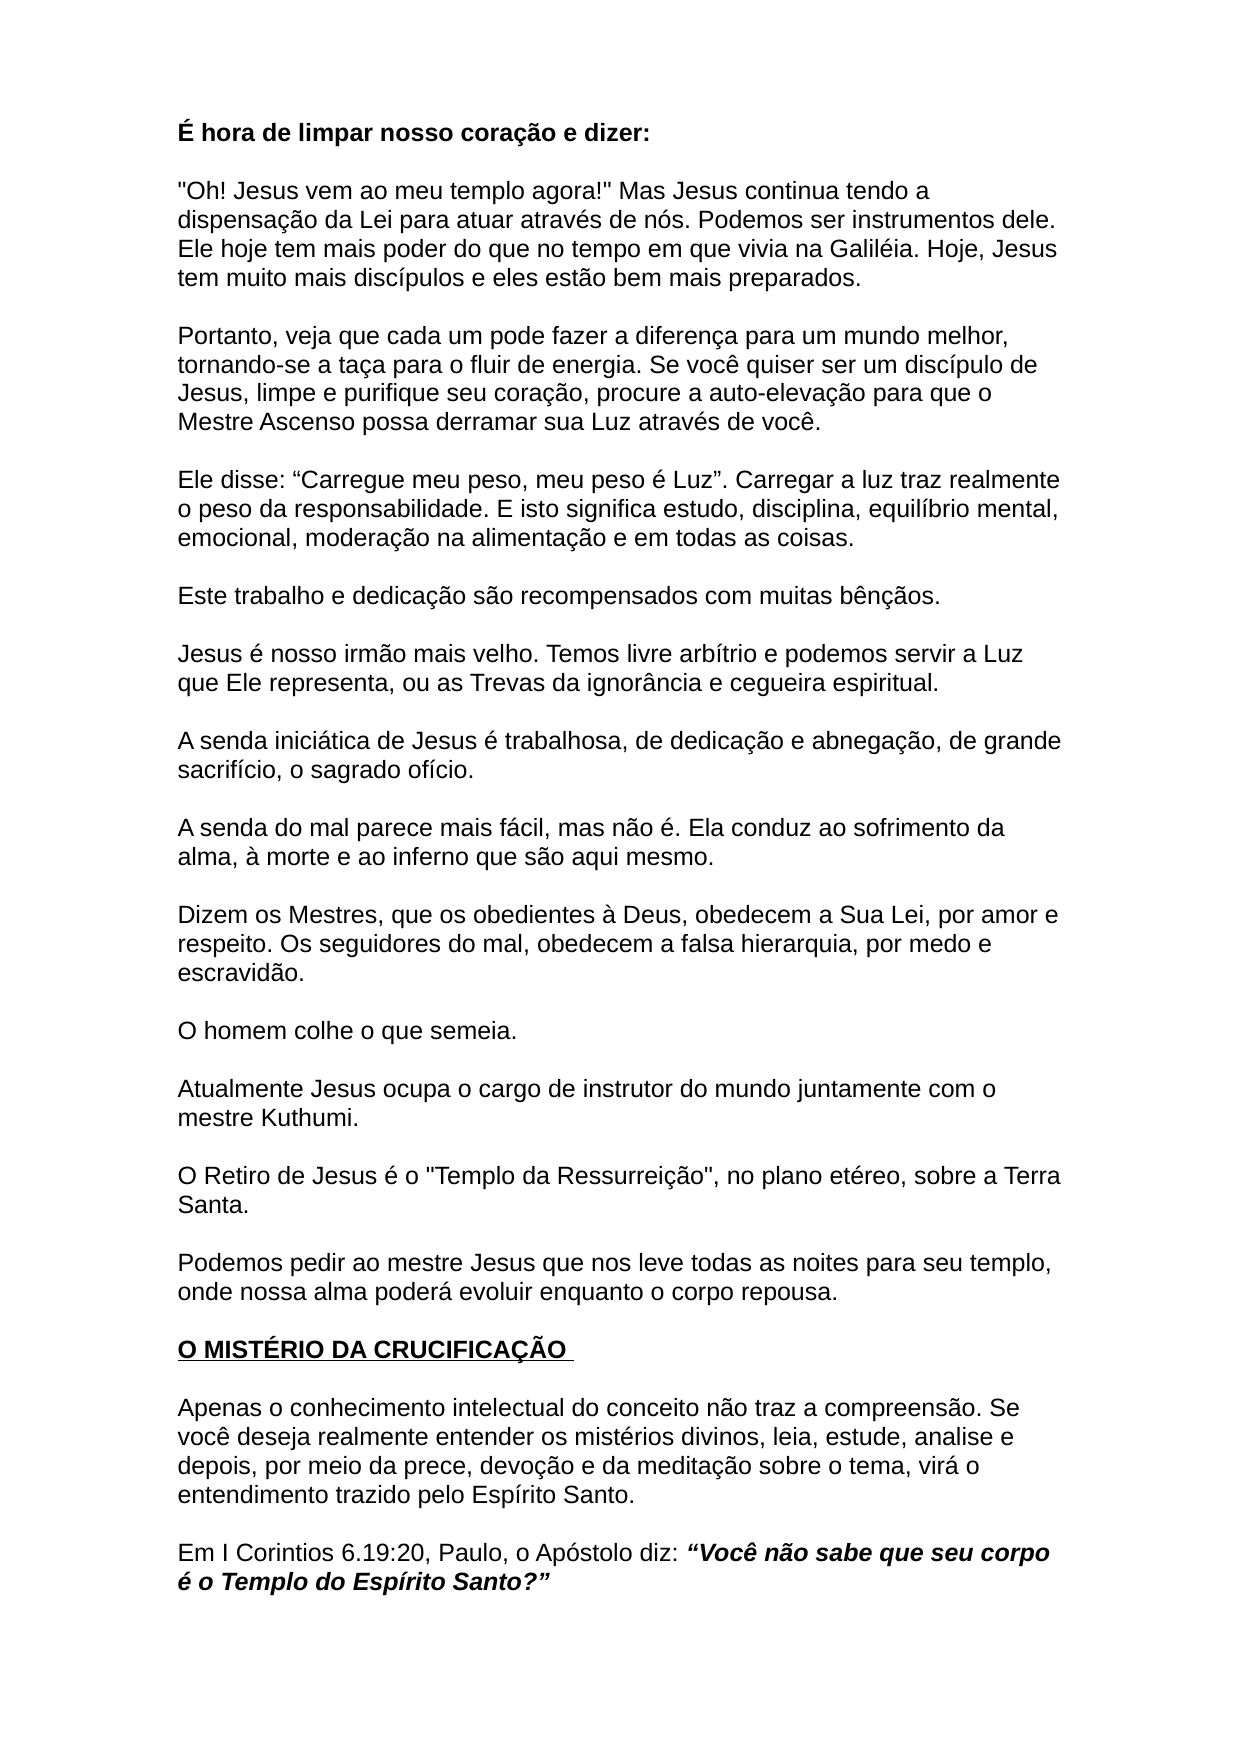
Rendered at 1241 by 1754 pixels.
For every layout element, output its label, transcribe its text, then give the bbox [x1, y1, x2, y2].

text É hora de limpar nosso coração e dizer: [177, 118, 1063, 147]
text Em I Corintios 6.19:20, Paulo, o Apóstolo diz: “Você não sabe que seu corpo é o Templo do Espírito Santo?” [177, 1538, 1063, 1595]
text O Retiro de Jesus é o "Templo da Ressurreição", no plano etéreo, sobre a Terra Santa. [177, 1161, 1063, 1219]
text Dizem os Mestres, que os obedientes à Deus, obedecem a Sua Lei, por amor e respeito. Os seguidores do mal, obedecem a falsa hierarquia, por medo e escravidão. [177, 900, 1063, 986]
text O MISTÉRIO DA CRUCIFICAÇÃO [177, 1335, 1063, 1364]
text A senda iniciática de Jesus é trabalhosa, de dedicação e abnegação, de grande sacrifício, o sagrado ofício. [177, 726, 1063, 784]
text Portanto, veja que cada um pode fazer a diferença para um mundo melhor, tornando-se a taça para o fluir de energia. Se você quiser ser um discípulo de Jesus, limpe e purifique seu coração, procure a auto-elevação para que o Mestre Ascenso possa derramar sua Luz através de você. [177, 321, 1063, 436]
text Ele disse: “Carregue meu peso, meu peso é Luz”. Carregar a luz traz realmente o peso da responsabilidade. E isto significa estudo, disciplina, equilíbrio mental, emocional, moderação na alimentação e em todas as coisas. [177, 465, 1063, 552]
text Este trabalho e dedicação são recompensados com muitas bênçãos. [177, 581, 1063, 610]
text Podemos pedir ao mestre Jesus que nos leve todas as noites para seu templo, onde nossa alma poderá evoluir enquanto o corpo repousa. [177, 1248, 1063, 1306]
text Apenas o conhecimento intelectual do conceito não traz a compreensão. Se você deseja realmente entender os mistérios divinos, leia, estude, analise e depois, por meio da prece, devoção e da meditação sobre o tema, virá o entendimento trazido pelo Espírito Santo. [177, 1393, 1063, 1508]
text O homem colhe o que semeia. [177, 1016, 1063, 1045]
text A senda do mal parece mais fácil, mas não é. Ela conduz ao sofrimento da alma, à morte e ao inferno que são aqui mesmo. [177, 813, 1063, 871]
text Jesus é nosso irmão mais velho. Temos livre arbítrio e podemos servir a Luz que Ele representa, ou as Trevas da ignorância e cegueira espiritual. [177, 639, 1063, 697]
text "Oh! Jesus vem ao meu templo agora!" Mas Jesus continua tendo a dispensação da Lei para atuar através de nós. Podemos ser instrumentos dele. Ele hoje tem mais poder do que no tempo em que vivia na Galiléia. Hoje, Jesus tem muito mais discípulos e eles estão bem mais preparados. [177, 176, 1063, 291]
text Atualmente Jesus ocupa o cargo de instrutor do mundo juntamente com o mestre Kuthumi. [177, 1074, 1063, 1132]
